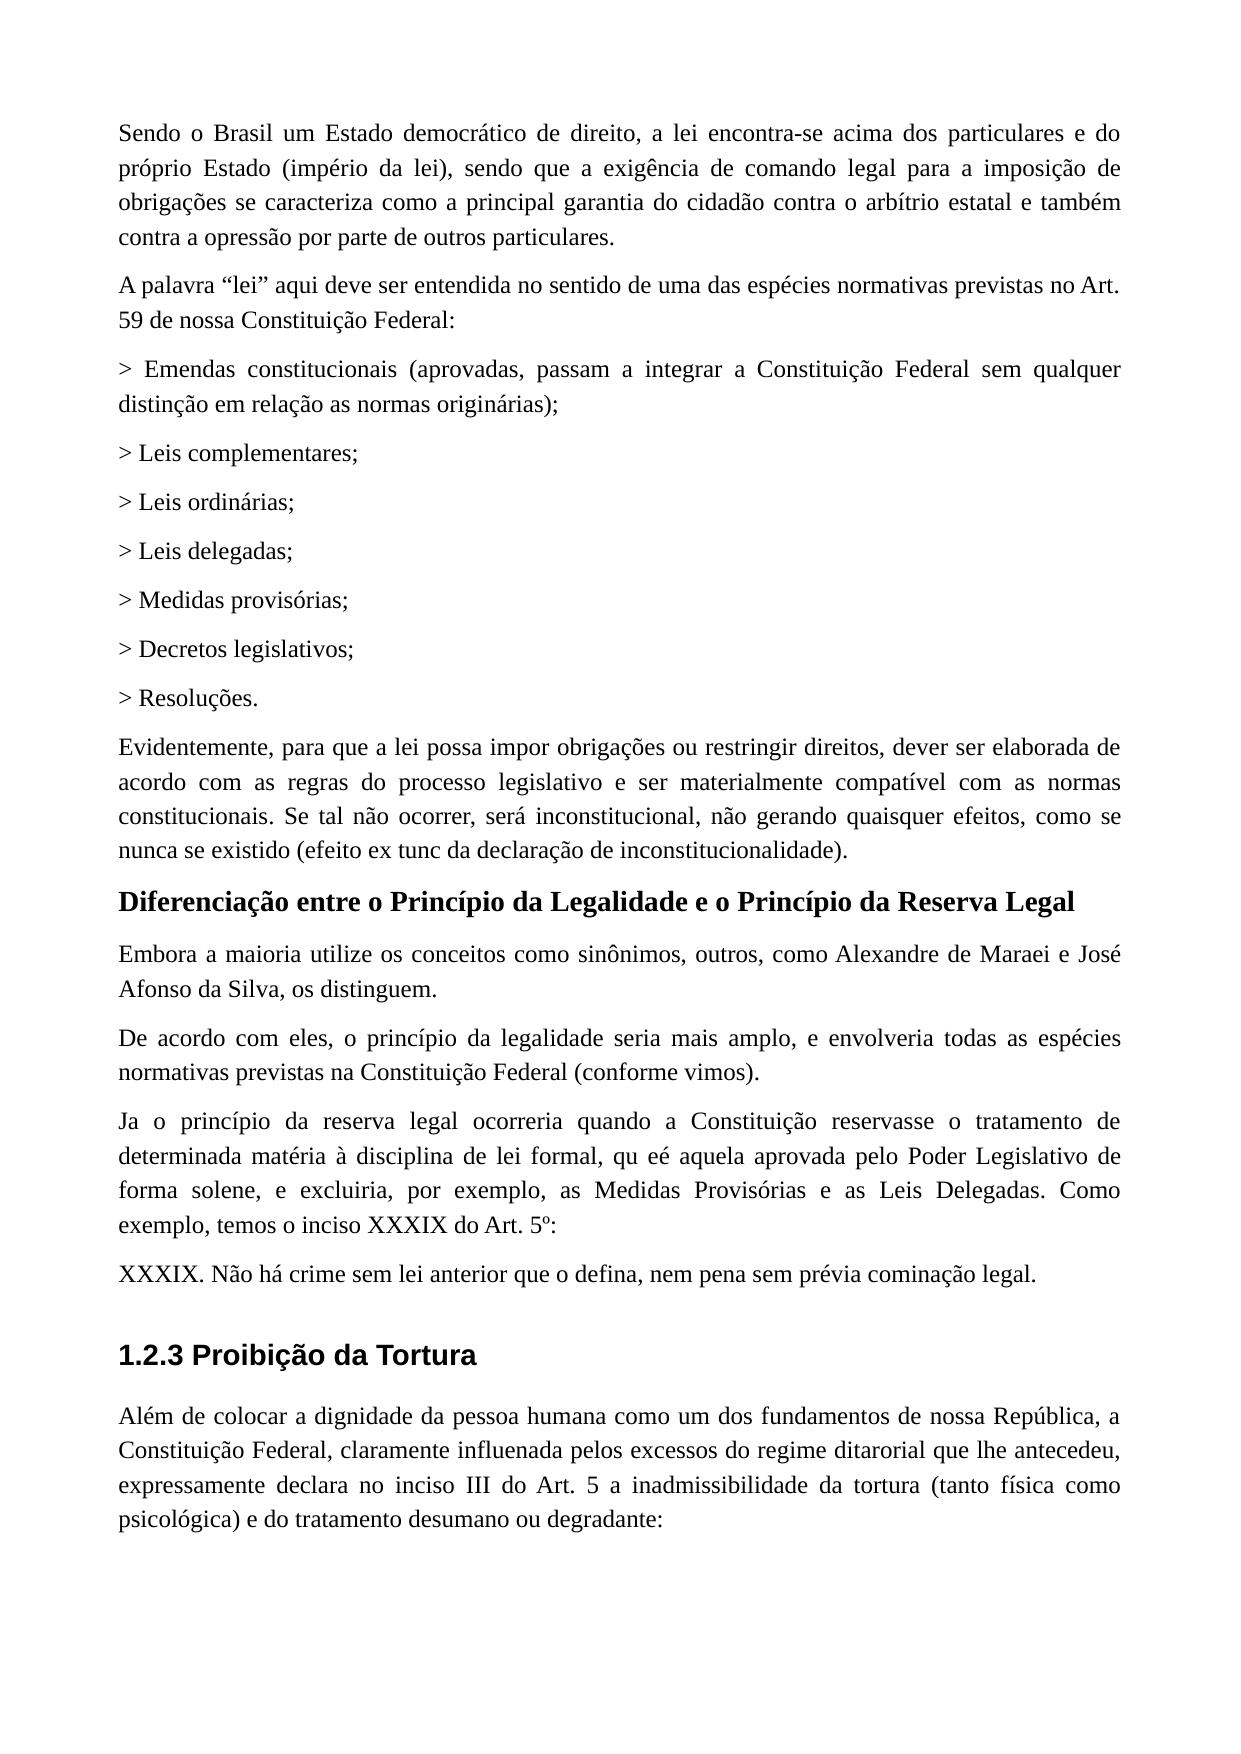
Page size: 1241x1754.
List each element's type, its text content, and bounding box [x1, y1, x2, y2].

text Além de colocar a dignidade da pessoa humana como um dos fundamentos de nossa República, a Constituição Federal, claramente influenada pelos excessos do regime ditarorial que lhe antecedeu, expressamente declara no inciso III do Art. 5 a inadmissibilidade da tortura (tanto física como psicológica) e do tratamento desumano ou degradante: [118, 1401, 1122, 1533]
text > Medidas provisórias; [118, 585, 1122, 614]
text Diferenciação entre o Princípio da Legalidade e o Princípio da Reserva Legal [118, 884, 1122, 918]
text > Resoluções. [118, 683, 1122, 712]
text Sendo o Brasil um Estado democrático de direito, a lei encontra-se acima dos particulares e do próprio Estado (império da lei), sendo que a exigência de comando legal para a imposição de obrigações se caracteriza como a principal garantia do cidadão contra o arbítrio estatal e também contra a opressão por parte de outros particulares. [118, 118, 1122, 250]
text De acordo com eles, o princípio da legalidade seria mais amplo, e envolveria todas as espécies normativas previstas na Constituição Federal (conforme vimos). [118, 1023, 1122, 1086]
text Evidentemente, para que a lei possa impor obrigações ou restringir direitos, dever ser elaborada de acordo com as regras do processo legislativo e ser materialmente compatível com as normas constitucionais. Se tal não ocorrer, será inconstitucional, não gerando quaisquer efeitos, como se nunca se existido (efeito ex tunc da declaração de inconstitucionalidade). [118, 732, 1122, 864]
text > Leis delegadas; [118, 536, 1122, 564]
text Ja o princípio da reserva legal ocorreria quando a Constituição reservasse o tratamento de determinada matéria à disciplina de lei formal, qu eé aquela aprovada pelo Poder Legislativo de forma solene, e excluiria, por exemplo, as Medidas Provisórias e as Leis Delegadas. Como exemplo, temos o inciso XXXIX do Art. 5º: [118, 1106, 1122, 1239]
text > Leis ordinárias; [118, 487, 1122, 516]
text > Decretos legislativos; [118, 634, 1122, 663]
text > Leis complementares; [118, 438, 1122, 466]
subtitle 1.2.3 Proibição da Tortura [118, 1337, 1122, 1371]
text > Emendas constitucionais (aprovadas, passam a integrar a Constituição Federal sem qualquer distinção em relação as normas originárias); [118, 354, 1122, 417]
text A palavra “lei” aqui deve ser entendida no sentido de uma das espécies normativas previstas no Art. 59 de nossa Constituição Federal: [118, 271, 1122, 334]
text XXXIX. Não há crime sem lei anterior que o defina, nem pena sem prévia cominação legal. [118, 1259, 1122, 1288]
text Embora a maioria utilize os conceitos como sinônimos, outros, como Alexandre de Maraei e José Afonso da Silva, os distinguem. [118, 939, 1122, 1003]
